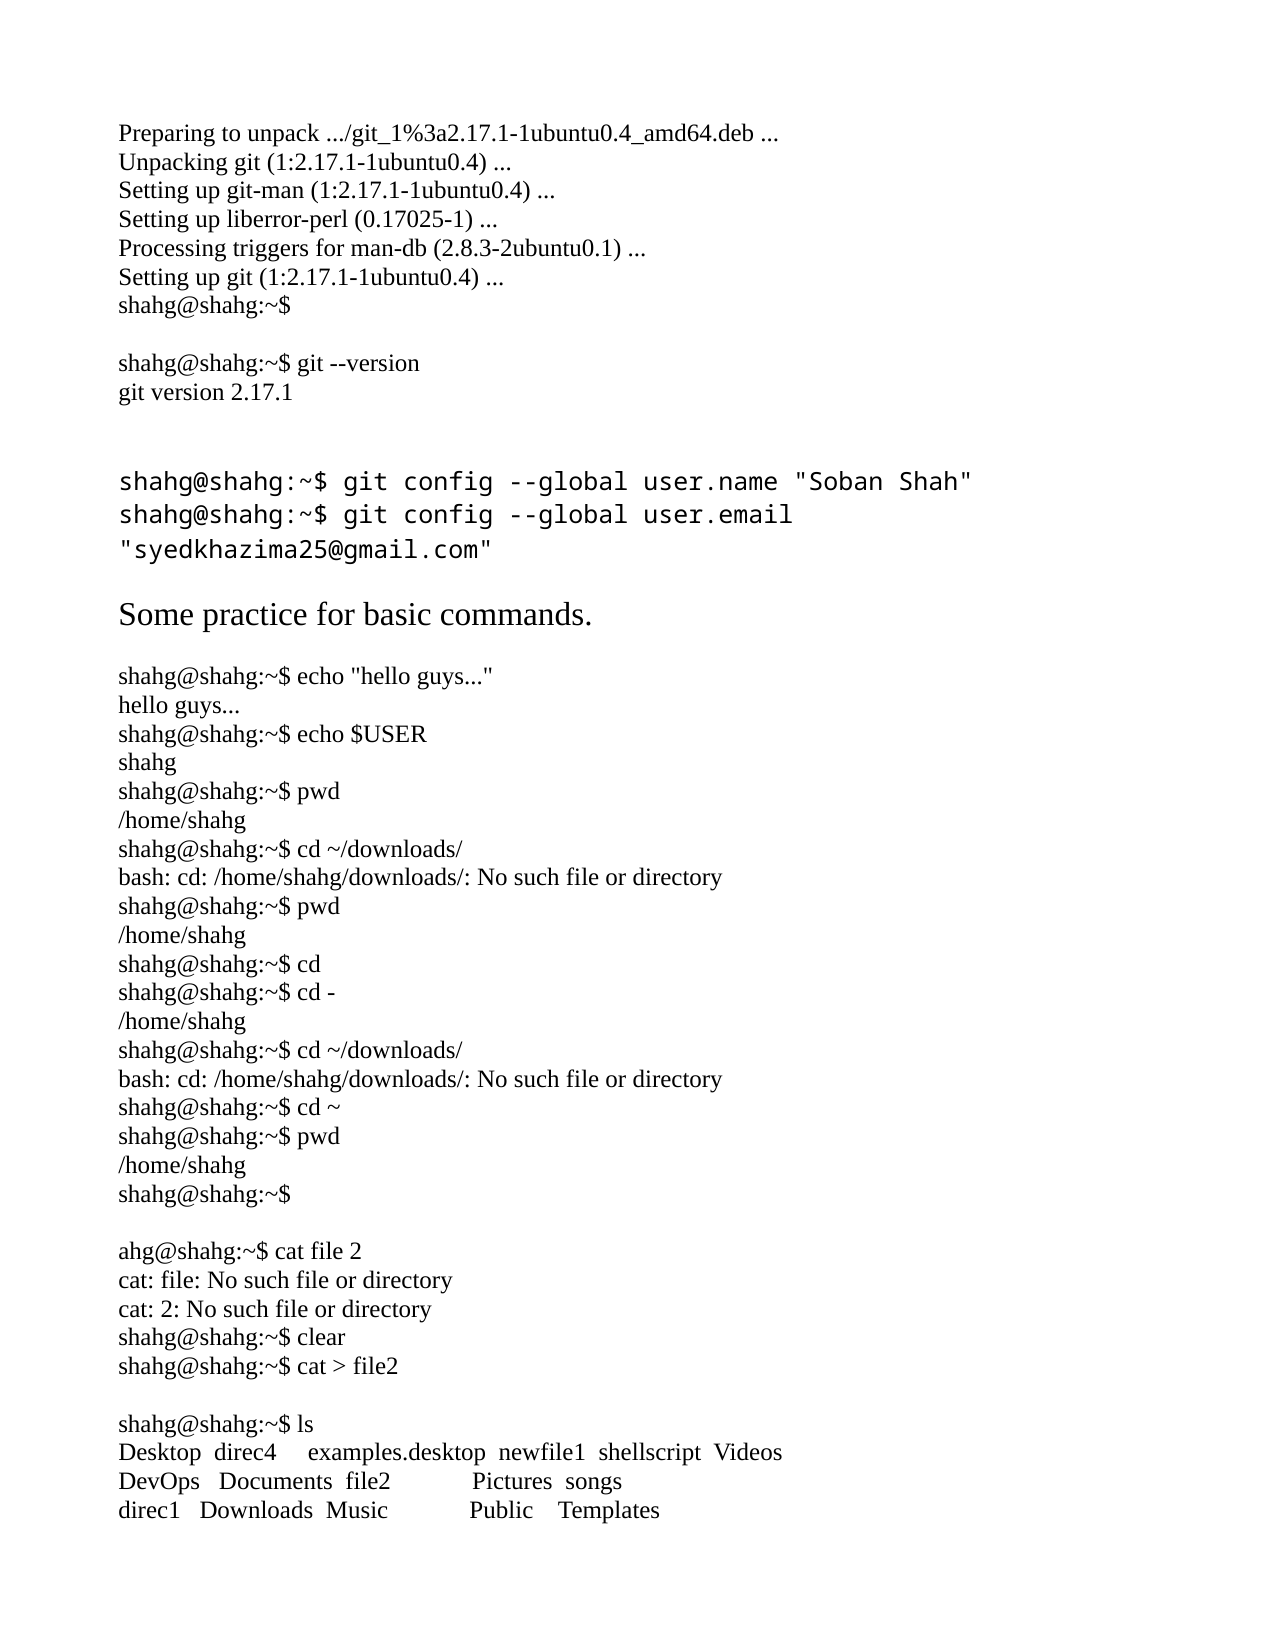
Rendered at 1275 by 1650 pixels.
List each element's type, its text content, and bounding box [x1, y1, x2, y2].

text cat: 2: No such file or directory [118, 1294, 1157, 1322]
text shahg@shahg:~$ git --version [118, 348, 1157, 377]
text shahg@shahg:~$ cd - [118, 977, 1157, 1006]
text shahg@shahg:~$ cd ~/downloads/ [118, 834, 1157, 862]
text shahg@shahg:~$ [118, 1179, 1157, 1207]
text shahg@shahg:~$ clear [118, 1322, 1157, 1351]
text Setting up liberror-perl (0.17025-1) ... [118, 204, 1157, 233]
text bash: cd: /home/shahg/downloads/: No such file or directory [118, 1064, 1157, 1092]
text shahg@shahg:~$ cat > file2 [118, 1351, 1157, 1380]
text Preparing to unpack .../git_1%3a2.17.1-1ubuntu0.4_amd64.deb ... [118, 118, 1157, 147]
text Processing triggers for man-db (2.8.3-2ubuntu0.1) ... [118, 233, 1157, 262]
text bash: cd: /home/shahg/downloads/: No such file or directory [118, 862, 1157, 891]
text /home/shahg [118, 805, 1157, 834]
text shahg@shahg:~$ cd [118, 949, 1157, 977]
text cat: file: No such file or directory [118, 1265, 1157, 1294]
text Setting up git-man (1:2.17.1-1ubuntu0.4) ... [118, 176, 1157, 204]
text /home/shahg [118, 920, 1157, 949]
text direc1 Downloads Music Public Templates [118, 1495, 1157, 1524]
text shahg@shahg:~$ [118, 291, 1157, 319]
text /home/shahg [118, 1006, 1157, 1035]
text shahg@shahg:~$ git config --global user.name "Soban Shah" [118, 463, 1157, 497]
text Setting up git (1:2.17.1-1ubuntu0.4) ... [118, 262, 1157, 291]
text shahg@shahg:~$ echo "hello guys..." [118, 661, 1157, 690]
text shahg@shahg:~$ echo $USER [118, 719, 1157, 747]
text shahg@shahg:~$ pwd [118, 1121, 1157, 1150]
text shahg@shahg:~$ cd ~ [118, 1092, 1157, 1121]
text git version 2.17.1 [118, 377, 1157, 406]
text shahg@shahg:~$ pwd [118, 776, 1157, 805]
text shahg [118, 747, 1157, 776]
text DevOps Documents file2 Pictures songs [118, 1466, 1157, 1495]
text ahg@shahg:~$ cat file 2 [118, 1236, 1157, 1265]
text hello guys... [118, 690, 1157, 719]
text shahg@shahg:~$ git config --global user.email "syedkhazima25@gmail.com" [118, 497, 1157, 565]
text shahg@shahg:~$ cd ~/downloads/ [118, 1035, 1157, 1064]
text shahg@shahg:~$ ls [118, 1409, 1157, 1437]
text Some practice for basic commands. [118, 594, 1157, 632]
text shahg@shahg:~$ pwd [118, 891, 1157, 920]
text /home/shahg [118, 1150, 1157, 1179]
text Unpacking git (1:2.17.1-1ubuntu0.4) ... [118, 147, 1157, 176]
text Desktop direc4 examples.desktop newfile1 shellscript Videos [118, 1437, 1157, 1466]
